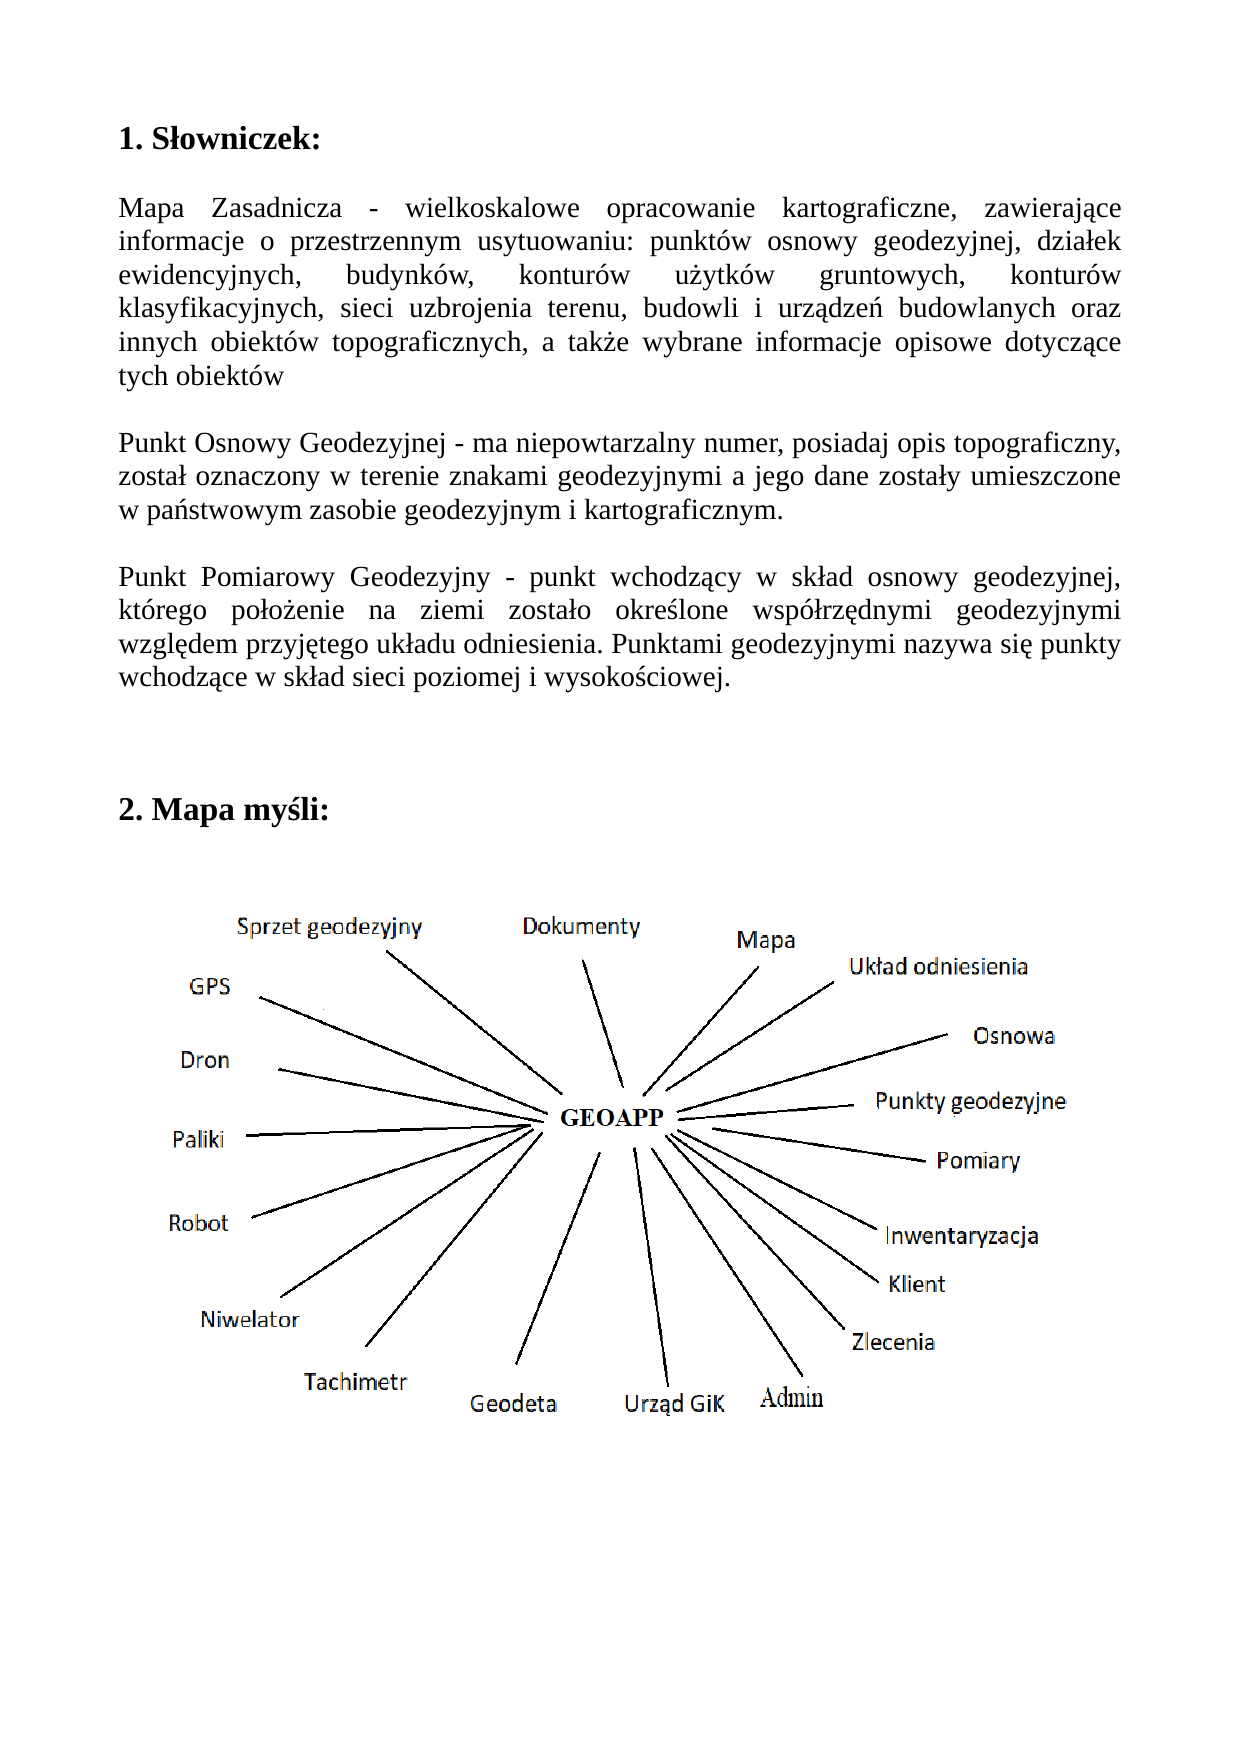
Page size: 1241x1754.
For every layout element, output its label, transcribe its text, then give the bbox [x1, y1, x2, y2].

text Punkt Pomiarowy Geodezyjny - punkt wchodzący w skład osnowy geodezyjnej, którego położenie na ziemi zostało określone współrzędnymi geodezyjnymi względem przyjętego układu odniesienia. Punktami geodezyjnymi nazywa się punkty wchodzące w skład sieci poziomej i wysokościowej. [118, 559, 1122, 693]
text Punkt Osnowy Geodezyjnej - ma niepowtarzalny numer, posiadaj opis topograficzny, został oznaczony w terenie znakami geodezyjnymi a jego dane zostały umieszczone w państwowym zasobie geodezyjnym i kartograficznym. [118, 425, 1122, 525]
text 2. Mapa myśli: [118, 789, 1122, 827]
text Mapa Zasadnicza - wielkoskalowe opracowanie kartograficzne, zawierające informacje o przestrzennym usytuowaniu: punktów osnowy geodezyjnej, działek ewidencyjnych, budynków, konturów użytków gruntowych, konturów klasyfikacyjnych, sieci uzbrojenia terenu, budowli i urządzeń budowlanych oraz innych obiektów topograficznych, a także wybrane informacje opisowe dotyczące tych obiektów [118, 190, 1122, 391]
text 1. Słowniczek: [118, 118, 1122, 156]
